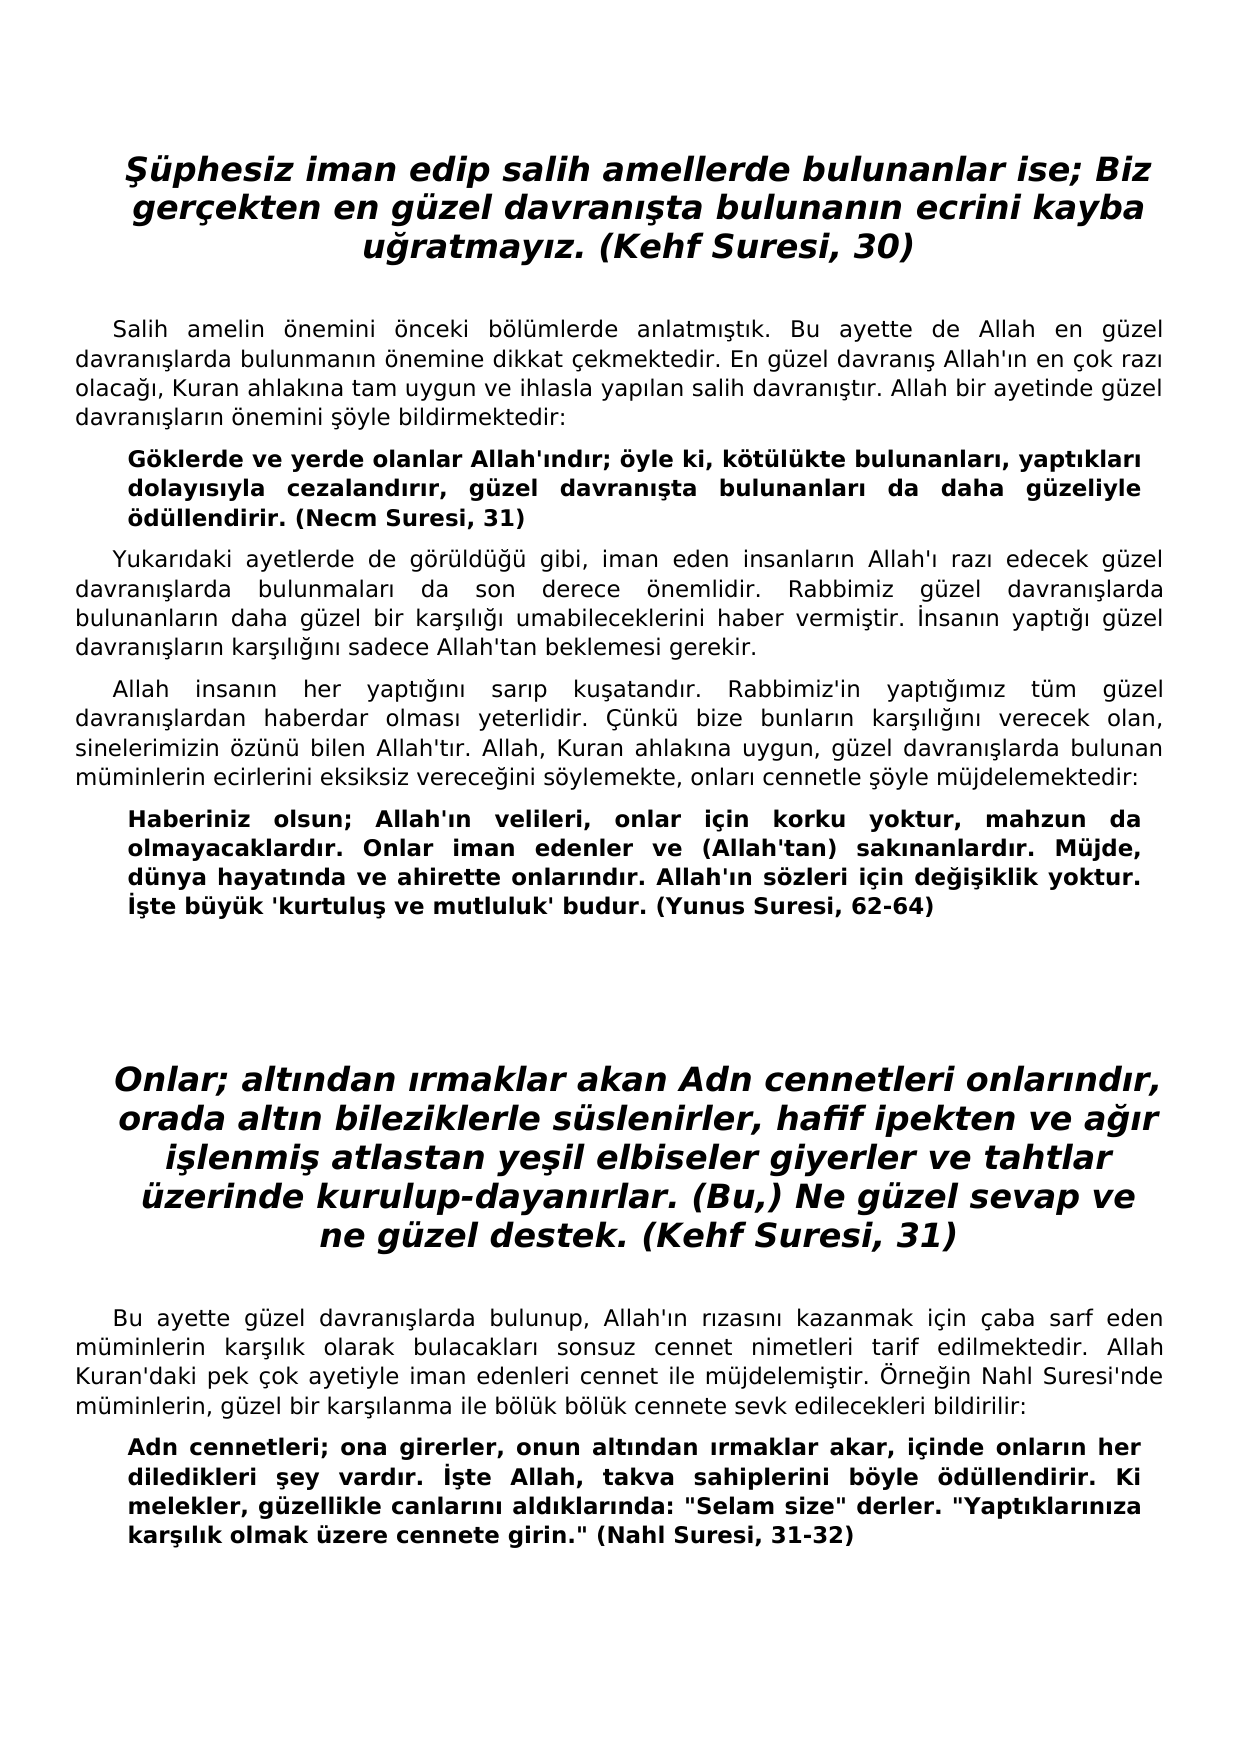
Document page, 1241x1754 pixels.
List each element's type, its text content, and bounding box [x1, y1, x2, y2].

text Yukarıdaki ayetlerde de görüldüğü gibi, iman eden insanların Allah'ı razı edecek güzel davranışlarda bulunmaları da son derece önemlidir. Rabbimiz güzel davranışlarda bulunanların daha güzel bir karşılığı umabileceklerini haber vermiştir. İnsanın yaptığı güzel davranışların karşılığını sadece Allah'tan beklemesi gerekir. [75, 547, 1165, 661]
text Göklerde ve yerde olanlar Allah'ındır; öyle ki, kötülükte bulunanları, yaptıkları dolayısıyla cezalandırır, güzel davranışta bulunanları da daha güzeliyle ödüllendirir. (Necm Suresi, 31) [127, 446, 1143, 531]
subtitle Şüphesiz iman edip salih amellerde bulunanlar ise; Biz gerçekten en güzel davranışta bulunanın ecrini kayba uğratmayız. (Kehf Suresi, 30) [112, 150, 1165, 267]
text Bu ayette güzel davranışlarda bulunup, Allah'ın rızasını kazanmak için çaba sarf eden müminlerin karşılık olarak bulacakları sonsuz cennet nimetleri tarif edilmektedir. Allah Kuran'daki pek çok ayetiyle iman edenleri cennet ile müjdelemiştir. Örneğin Nahl Suresi'nde müminlerin, güzel bir karşılanma ile bölük bölük cennete sevk edilecekleri bildirilir: [75, 1305, 1165, 1419]
text Allah insanın her yaptığını sarıp kuşatandır. Rabbimiz'in yaptığımız tüm güzel davranışlardan haberdar olması yeterlidir. Çünkü bize bunların karşılığını verecek olan, sinelerimizin özünü bilen Allah'tır. Allah, Kuran ahlakına uygun, güzel davranışlarda bulunan müminlerin ecirlerini eksiksiz vereceğini söylemekte, onları cennetle şöyle müjdelemektedir: [75, 676, 1165, 791]
text Adn cennetleri; ona girerler, onun altından ırmaklar akar, içinde onların her diledikleri şey vardır. İşte Allah, takva sahiplerini böyle ödüllendirir. Ki melekler, güzellikle canlarını aldıklarında: "Selam size" derler. "Yaptıklarınıza karşılık olmak üzere cennete girin." (Nahl Suresi, 31-32) [127, 1434, 1143, 1549]
text Salih amelin önemini önceki bölümlerde anlatmıştık. Bu ayette de Allah en güzel davranışlarda bulunmanın önemine dikkat çekmektedir. En güzel davranış Allah'ın en çok razı olacağı, Kuran ahlakına tam uygun ve ihlasla yapılan salih davranıştır. Allah bir ayetinde güzel davranışların önemini şöyle bildirmektedir: [75, 317, 1165, 431]
text Haberiniz olsun; Allah'ın velileri, onlar için korku yoktur, mahzun da olmayacaklardır. Onlar iman edenler ve (Allah'tan) sakınanlardır. Müjde, dünya hayatında ve ahirette onlarındır. Allah'ın sözleri için değişiklik yoktur. İşte büyük 'kurtuluş ve mutluluk' budur. (Yunus Suresi, 62-64) [127, 806, 1143, 920]
subtitle Onlar; altından ırmaklar akan Adn cennetleri onlarındır, orada altın bileziklerle süslenirler, hafif ipekten ve ağır işlenmiş atlastan yeşil elbiseler giyerler ve tahtlar üzerinde kurulup-dayanırlar. (Bu,) Ne güzel sevap ve ne güzel destek. (Kehf Suresi, 31) [112, 1061, 1165, 1255]
